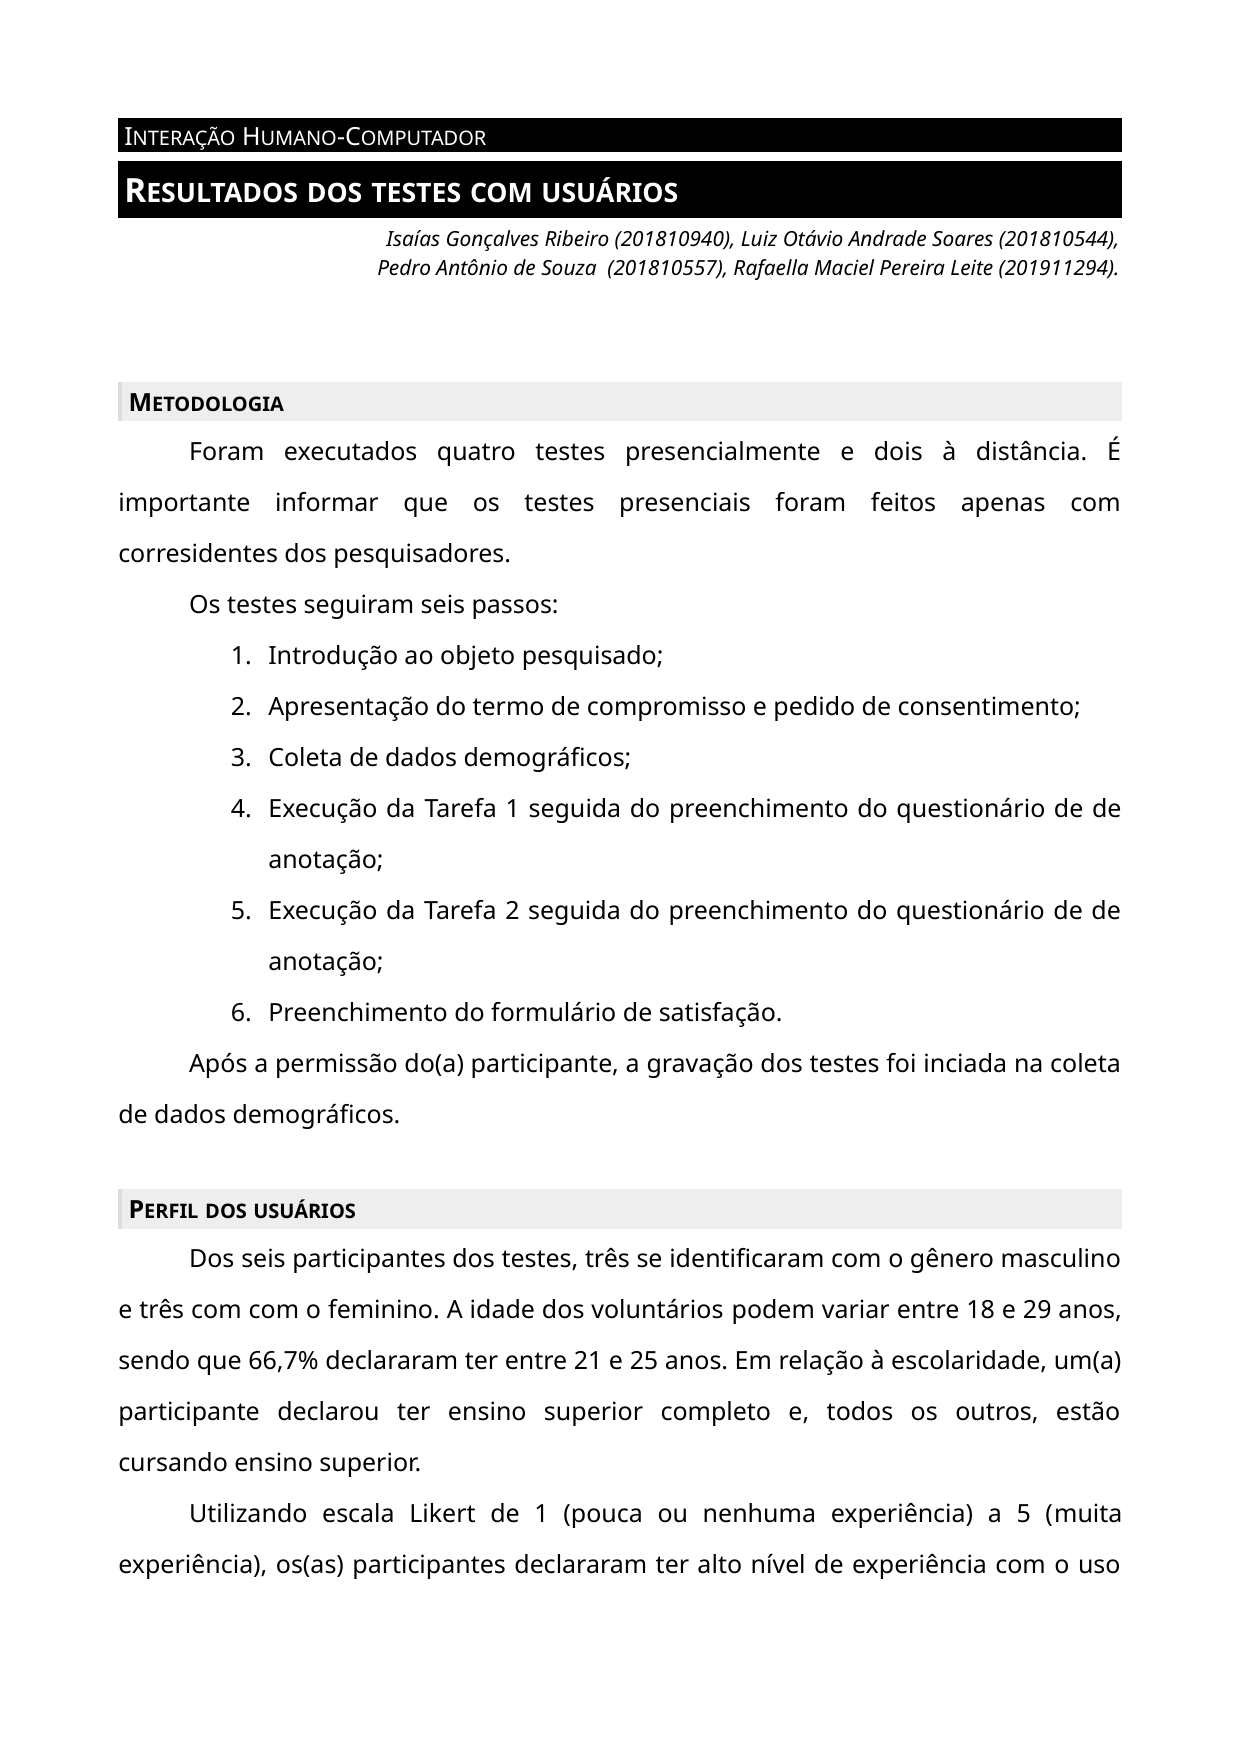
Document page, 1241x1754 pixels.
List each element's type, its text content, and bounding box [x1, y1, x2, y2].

text Dos seis participantes dos testes, três se identificaram com o gênero masculino e três com com o feminino. A idade dos voluntários podem variar entre 18 e 29 anos, sendo que 66,7% declararam ter entre 21 e 25 anos. Em relação à escolaridade, um(a) participante declarou ter ensino superior completo e, todos os outros, estão cursando ensino superior. [118, 1241, 1122, 1479]
text Resultados dos testes com usuários [118, 161, 1122, 218]
text Interação Humano-Computador [118, 118, 1122, 152]
list Execução da Tarefa 1 seguida do preenchimento do questionário de de anotação; [231, 791, 1122, 876]
list Coleta de dados demográficos; [231, 739, 1122, 773]
list Execução da Tarefa 2 seguida do preenchimento do questionário de de anotação; [231, 893, 1122, 978]
text Metodologia [122, 382, 1122, 421]
text Os testes seguiram seis passos: [118, 586, 1122, 620]
text Isaías Gonçalves Ribeiro (201810940), Luiz Otávio Andrade Soares (201810544), [118, 224, 1122, 253]
text Perfil dos usuários [122, 1189, 1122, 1229]
list Apresentação do termo de compromisso e pedido de consentimento; [231, 688, 1122, 722]
text Após a permissão do(a) participante, a gravação dos testes foi inciada na coleta de dados demográficos. [118, 1046, 1122, 1131]
text Pedro Antônio de Souza (201810557), Rafaella Maciel Pereira Leite (201911294). [118, 253, 1122, 281]
text Utilizando escala Likert de 1 (pouca ou nenhuma experiência) a 5 (muita experiência), os(as) participantes declararam ter alto nível de experiência com o uso [118, 1496, 1122, 1581]
list Preenchimento do formulário de satisfação. [231, 995, 1122, 1029]
text Foram executados quatro testes presencialmente e dois à distância. É importante informar que os testes presenciais foram feitos apenas com corresidentes dos pesquisadores. [118, 433, 1122, 569]
list Introdução ao objeto pesquisado; [231, 637, 1122, 671]
